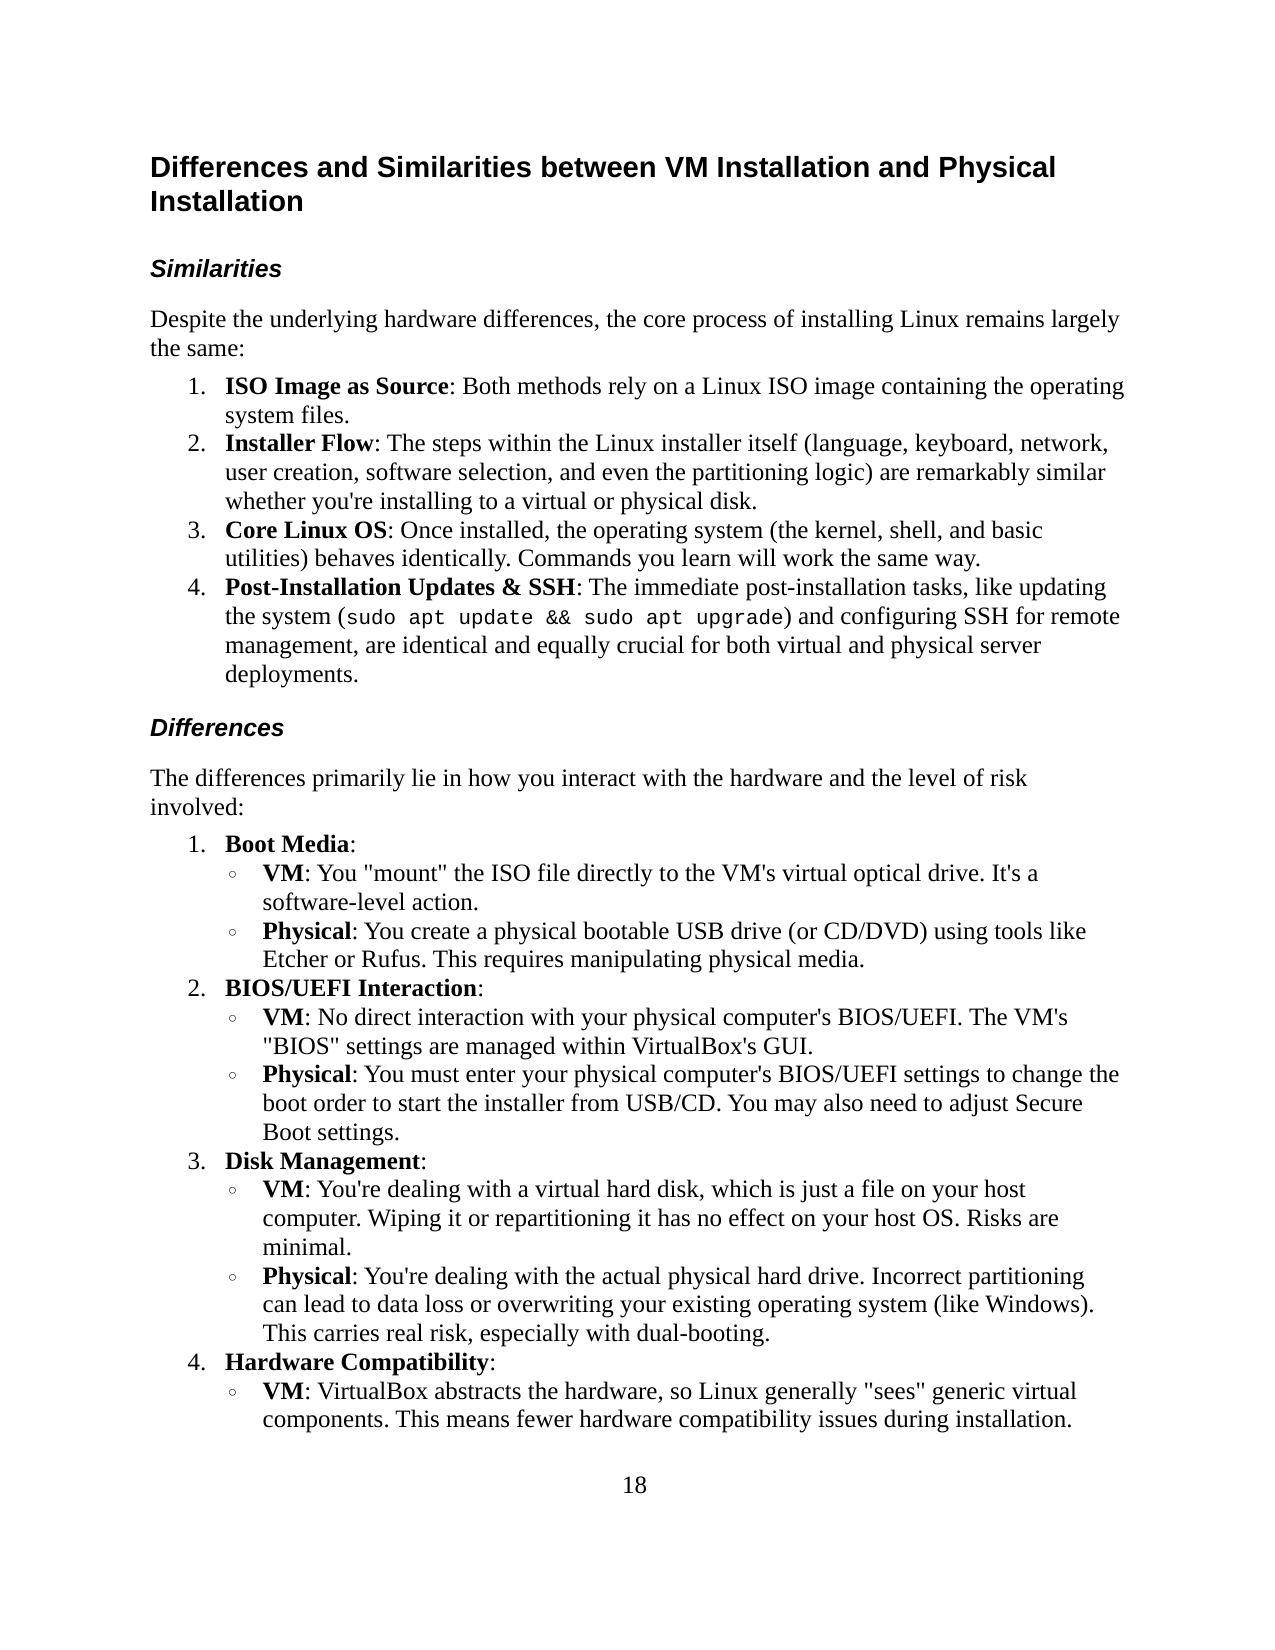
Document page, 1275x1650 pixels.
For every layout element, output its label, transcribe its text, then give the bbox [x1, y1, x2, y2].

list Post-Installation Updates & SSH: The immediate post-installation tasks, like updating the system (sudo apt update && sudo apt upgrade) and configuring SSH for remote management, are identical and equally crucial for both virtual and physical server deployments. [187, 572, 1125, 688]
list VM: No direct interaction with your physical computer's BIOS/UEFI. The VM's "BIOS" settings are managed within VirtualBox's GUI. [225, 1002, 1125, 1059]
list BIOS/UEFI Interaction: [187, 973, 1125, 1002]
list Core Linux OS: Once installed, the operating system (the kernel, shell, and basic utilities) behaves identically. Commands you learn will work the same way. [187, 515, 1125, 572]
list Boot Media: [187, 829, 1125, 858]
text The differences primarily lie in how you interact with the hardware and the level of risk involved: [150, 763, 1125, 821]
subtitle Differences and Similarities between VM Installation and Physical Installation [150, 150, 1125, 217]
list VM: You're dealing with a virtual hard disk, which is just a file on your host computer. Wiping it or repartitioning it has no effect on your host OS. Risks are minimal. [225, 1174, 1125, 1261]
list Physical: You're dealing with the actual physical hard drive. Incorrect partitioning can lead to data loss or overwriting your existing operating system (like Windows). This carries real risk, especially with dual-booting. [225, 1261, 1125, 1347]
list Installer Flow: The steps within the Linux installer itself (language, keyboard, network, user creation, software selection, and even the partitioning logic) are remarkably similar whether you're installing to a virtual or physical disk. [187, 428, 1125, 515]
list Physical: You must enter your physical computer's BIOS/UEFI settings to change the boot order to start the installer from USB/CD. You may also need to adjust Secure Boot settings. [225, 1059, 1125, 1146]
list VM: VirtualBox abstracts the hardware, so Linux generally "sees" generic virtual components. This means fewer hardware compatibility issues during installation. [225, 1376, 1125, 1433]
subtitle Differences [150, 713, 1125, 742]
list Physical: You create a physical bootable USB drive (or CD/DVD) using tools like Etcher or Rufus. This requires manipulating physical media. [225, 916, 1125, 973]
list Disk Management: [187, 1146, 1125, 1174]
text Despite the underlying hardware differences, the core process of installing Linux remains largely the same: [150, 304, 1125, 362]
list VM: You "mount" the ISO file directly to the VM's virtual optical drive. It's a software-level action. [225, 858, 1125, 916]
list Hardware Compatibility: [187, 1347, 1125, 1376]
list ISO Image as Source: Both methods rely on a Linux ISO image containing the operating system files. [187, 371, 1125, 428]
subtitle Similarities [150, 254, 1125, 283]
